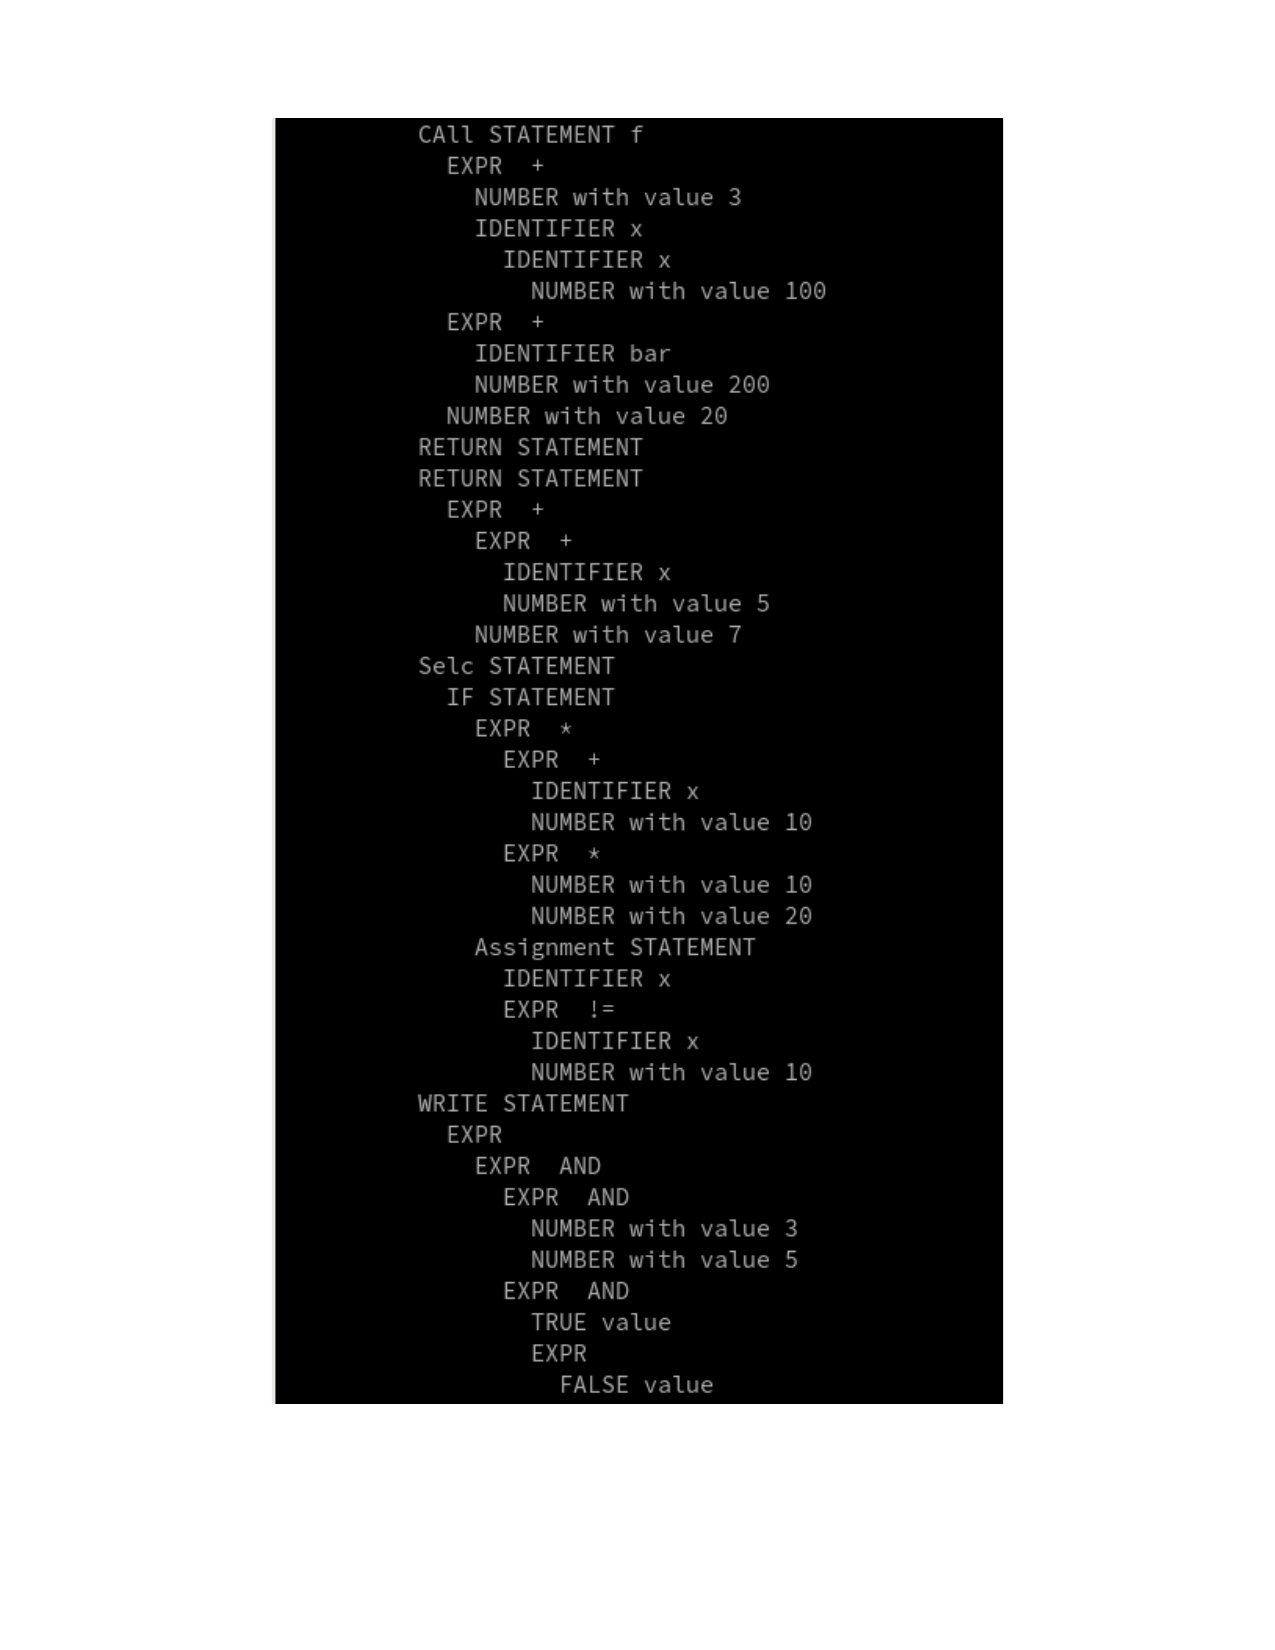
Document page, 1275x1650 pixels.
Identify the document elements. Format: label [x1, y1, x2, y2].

picture [271, 118, 1004, 1404]
